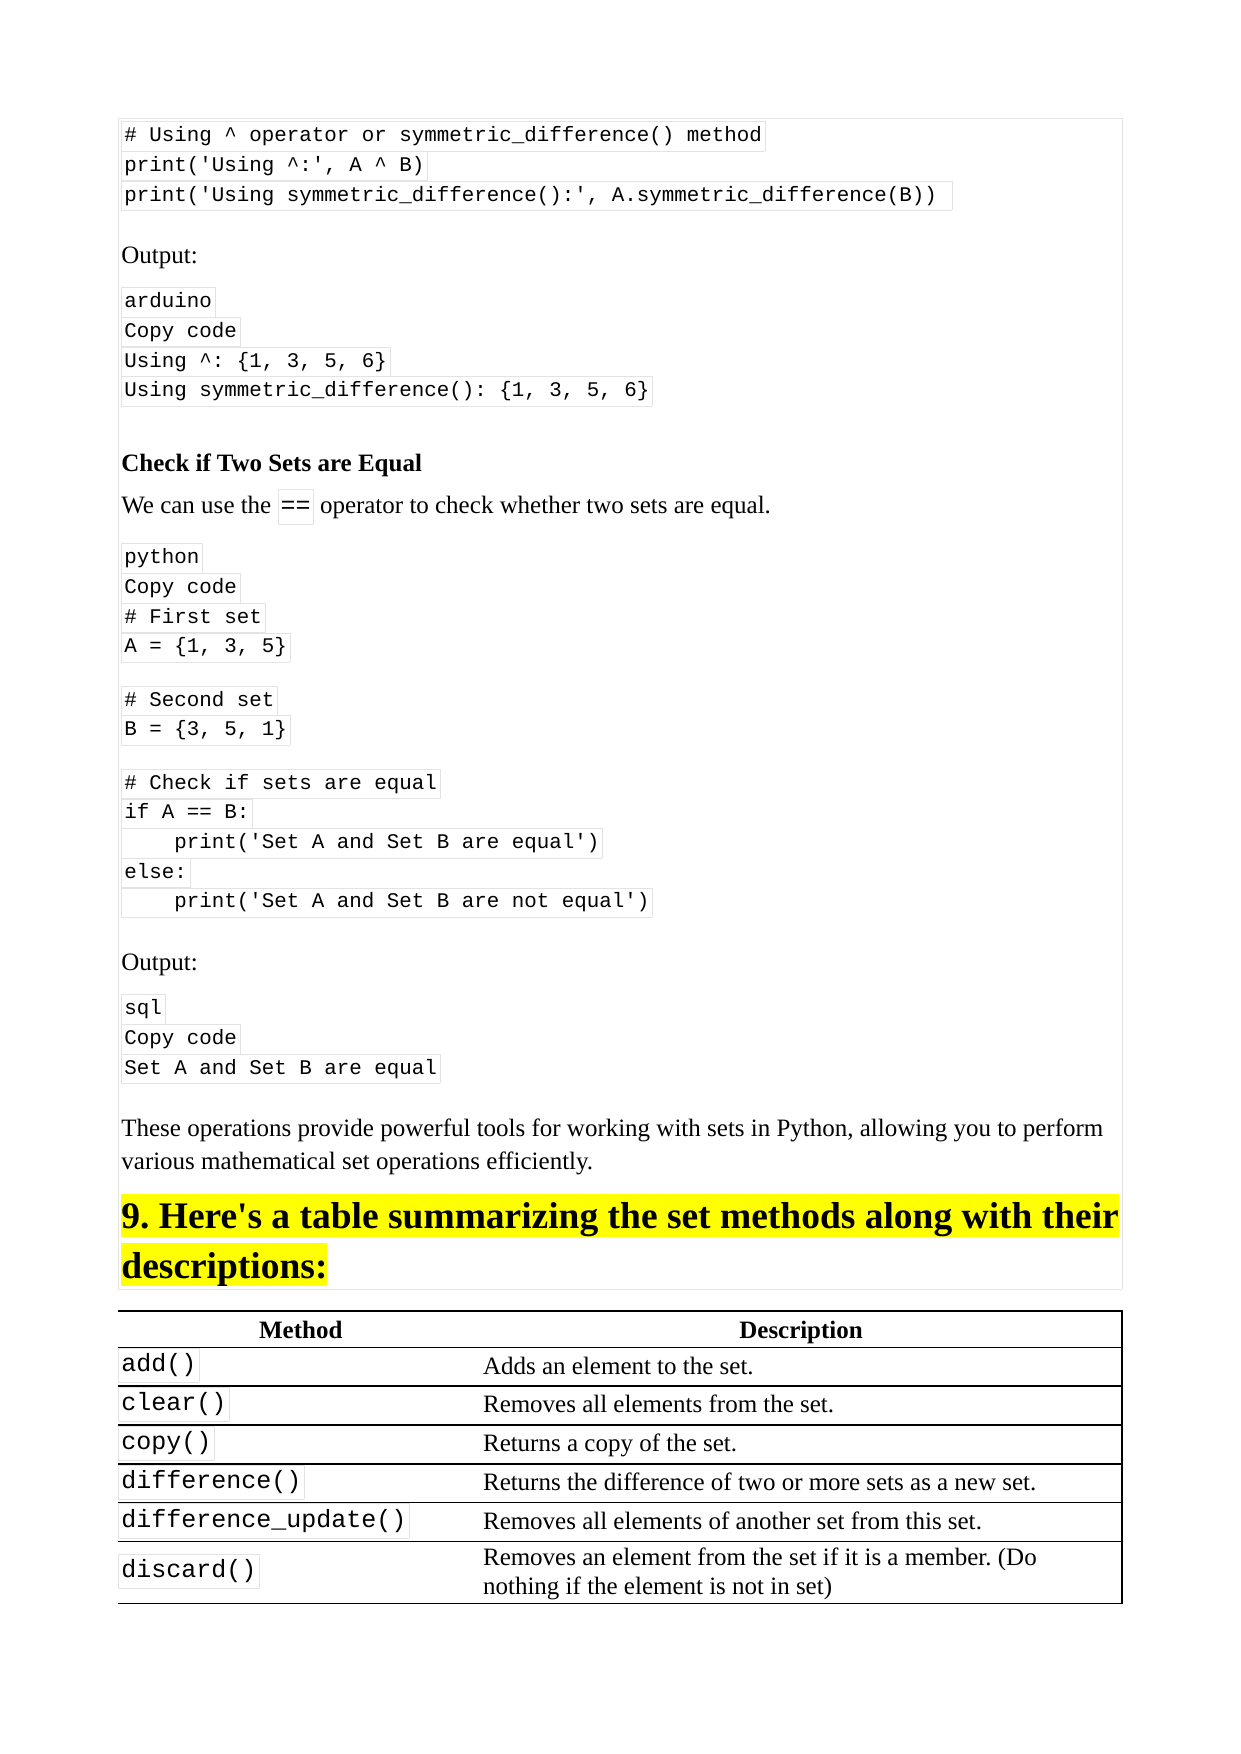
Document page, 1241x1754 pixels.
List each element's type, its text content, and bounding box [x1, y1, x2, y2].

text A = {1, 3, 5} [122, 634, 290, 662]
text Output: [119, 944, 1122, 975]
subtitle Check if Two Sets are Equal [119, 445, 1122, 477]
table_cell Returns a copy of the set. [483, 1426, 1121, 1463]
text Copy code [203, 570, 1122, 600]
text Copy code [122, 318, 240, 344]
text print('Using ^:', A ^ B) [122, 148, 1122, 177]
table_cell Removes all elements from the set. [483, 1387, 1121, 1424]
table_cell Adds an element to the set. [483, 1348, 1121, 1385]
table_cell Removes an element from the set if it is a member. (Do nothing if the element is not in set) [483, 1542, 1121, 1603]
text Using symmetric_difference(): {1, 3, 5, 6} [122, 377, 652, 406]
text # Check if sets are equal [119, 766, 1122, 795]
text # Second set [119, 683, 1122, 712]
text print('Set A and Set B are not equal') [191, 884, 1122, 917]
text We can use the == operator to check whether two sets are equal. [119, 486, 1122, 524]
table_cell discard() [118, 1542, 483, 1603]
text print('Using symmetric_difference():', A.symmetric_difference(B)) [428, 177, 1122, 210]
text [253, 795, 1122, 825]
text if A == B: [122, 800, 252, 825]
text Output: [119, 237, 1122, 268]
text These operations provide powerful tools for working with sets in Python, allowing you to perform various mathematical set operations efficiently. [119, 1110, 1122, 1174]
text # First set [122, 604, 265, 629]
table_header Method [118, 1312, 483, 1346]
table_cell clear() [118, 1387, 483, 1424]
text [191, 855, 1122, 884]
text Copy code [166, 1021, 1122, 1051]
text arduino [119, 284, 1122, 314]
table_cell copy() [118, 1426, 483, 1463]
text B = {3, 5, 1} [278, 712, 1122, 745]
table_header Description [483, 1312, 1121, 1346]
text Copy code [122, 1025, 240, 1051]
text Using symmetric_difference(): {1, 3, 5, 6} [391, 373, 1122, 406]
text print('Using symmetric_difference():', A.symmetric_difference(B)) [122, 182, 952, 210]
text Set A and Set B are equal [122, 1055, 440, 1083]
text print('Set A and Set B are equal') [253, 825, 1122, 855]
text print('Set A and Set B are equal') [122, 829, 602, 855]
text # First set [241, 600, 1122, 629]
text 9. Here's a table summarizing the set methods along with their descriptions: [119, 1190, 1122, 1289]
text A = {1, 3, 5} [266, 629, 1122, 662]
text Using ^: {1, 3, 5, 6} [241, 344, 1122, 373]
table_cell add() [118, 1348, 483, 1385]
table_cell Removes all elements of another set from this set. [483, 1503, 1121, 1541]
table_cell difference_update() [118, 1503, 483, 1541]
text Copy code [122, 574, 240, 600]
text python [119, 540, 1122, 570]
text B = {3, 5, 1} [122, 716, 290, 745]
text Using ^: {1, 3, 5, 6} [122, 348, 390, 373]
text sql [119, 991, 1122, 1021]
text Set A and Set B are equal [241, 1051, 1122, 1083]
text Copy code [216, 314, 1122, 344]
text else: [122, 859, 190, 884]
text # Using ^ operator or symmetric_difference() method [119, 119, 1122, 148]
text print('Set A and Set B are not equal') [122, 889, 652, 917]
table_cell difference() [118, 1465, 483, 1502]
table_cell Returns the difference of two or more sets as a new set. [483, 1465, 1121, 1502]
